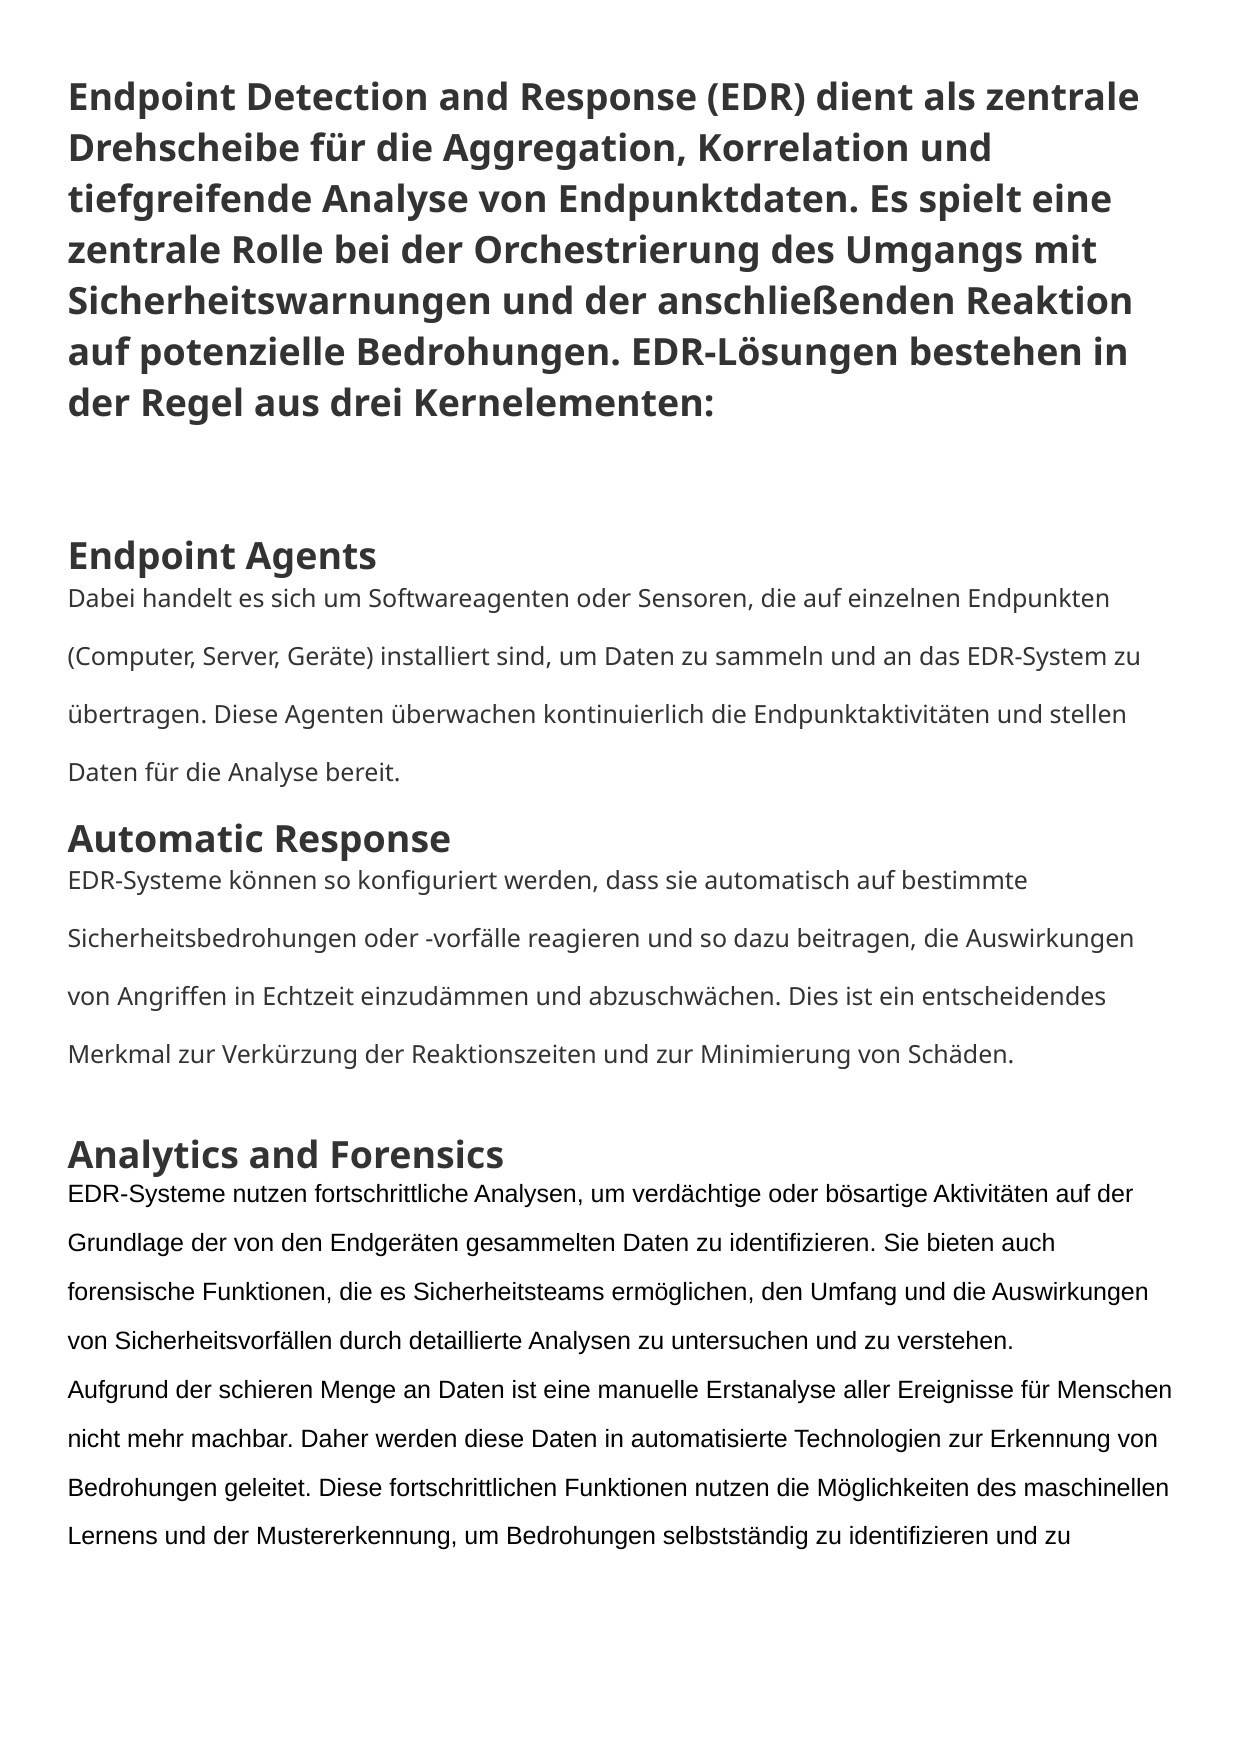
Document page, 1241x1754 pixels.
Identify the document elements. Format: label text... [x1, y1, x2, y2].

text Automatic Response [67, 812, 1178, 863]
text Dabei handelt es sich um Softwareagenten oder Sensoren, die auf einzelnen Endpunkten (Computer, Server, Geräte) installiert sind, um Daten zu sammeln und an das EDR-System zu übertragen. Diese Agenten überwachen kontinuierlich die Endpunktaktivitäten und stellen Daten für die Analyse bereit. [67, 581, 1178, 788]
text EDR-Systeme nutzen fortschrittliche Analysen, um verdächtige oder bösartige Aktivitäten auf der Grundlage der von den Endgeräten gesammelten Daten zu identifizieren. Sie bieten auch forensische Funktionen, die es Sicherheitsteams ermöglichen, den Umfang und die Auswirkungen von Sicherheitsvorfällen durch detaillierte Analysen zu untersuchen und zu verstehen. Aufgrund der schieren Menge an Daten ist eine manuelle Erstanalyse aller Ereignisse für Menschen nicht mehr machbar. Daher werden diese Daten in automatisierte Technologien zur Erkennung von Bedrohungen geleitet. Diese fortschrittlichen Funktionen nutzen die Möglichkeiten des maschinellen Lernens und der Mustererkennung, um Bedrohungen selbstständig zu identifizieren und zu [67, 1179, 1178, 1550]
text EDR-Systeme können so konfiguriert werden, dass sie automatisch auf bestimmte Sicherheitsbedrohungen oder -vorfälle reagieren und so dazu beitragen, die Auswirkungen von Angriffen in Echtzeit einzudämmen und abzuschwächen. Dies ist ein entscheidendes Merkmal zur Verkürzung der Reaktionszeiten und zur Minimierung von Schäden. [67, 863, 1178, 1071]
text Analytics and Forensics [67, 1128, 1178, 1179]
text Endpoint Agents [67, 530, 1178, 581]
text Endpoint Detection and Response (EDR) dient als zentrale Drehscheibe für die Aggregation, Korrelation und tiefgreifende Analyse von Endpunktdaten. Es spielt eine zentrale Rolle bei der Orchestrierung des Umgangs mit Sicherheitswarnungen und der anschließenden Reaktion auf potenzielle Bedrohungen. EDR-Lösungen bestehen in der Regel aus drei Kernelementen: [67, 70, 1178, 428]
